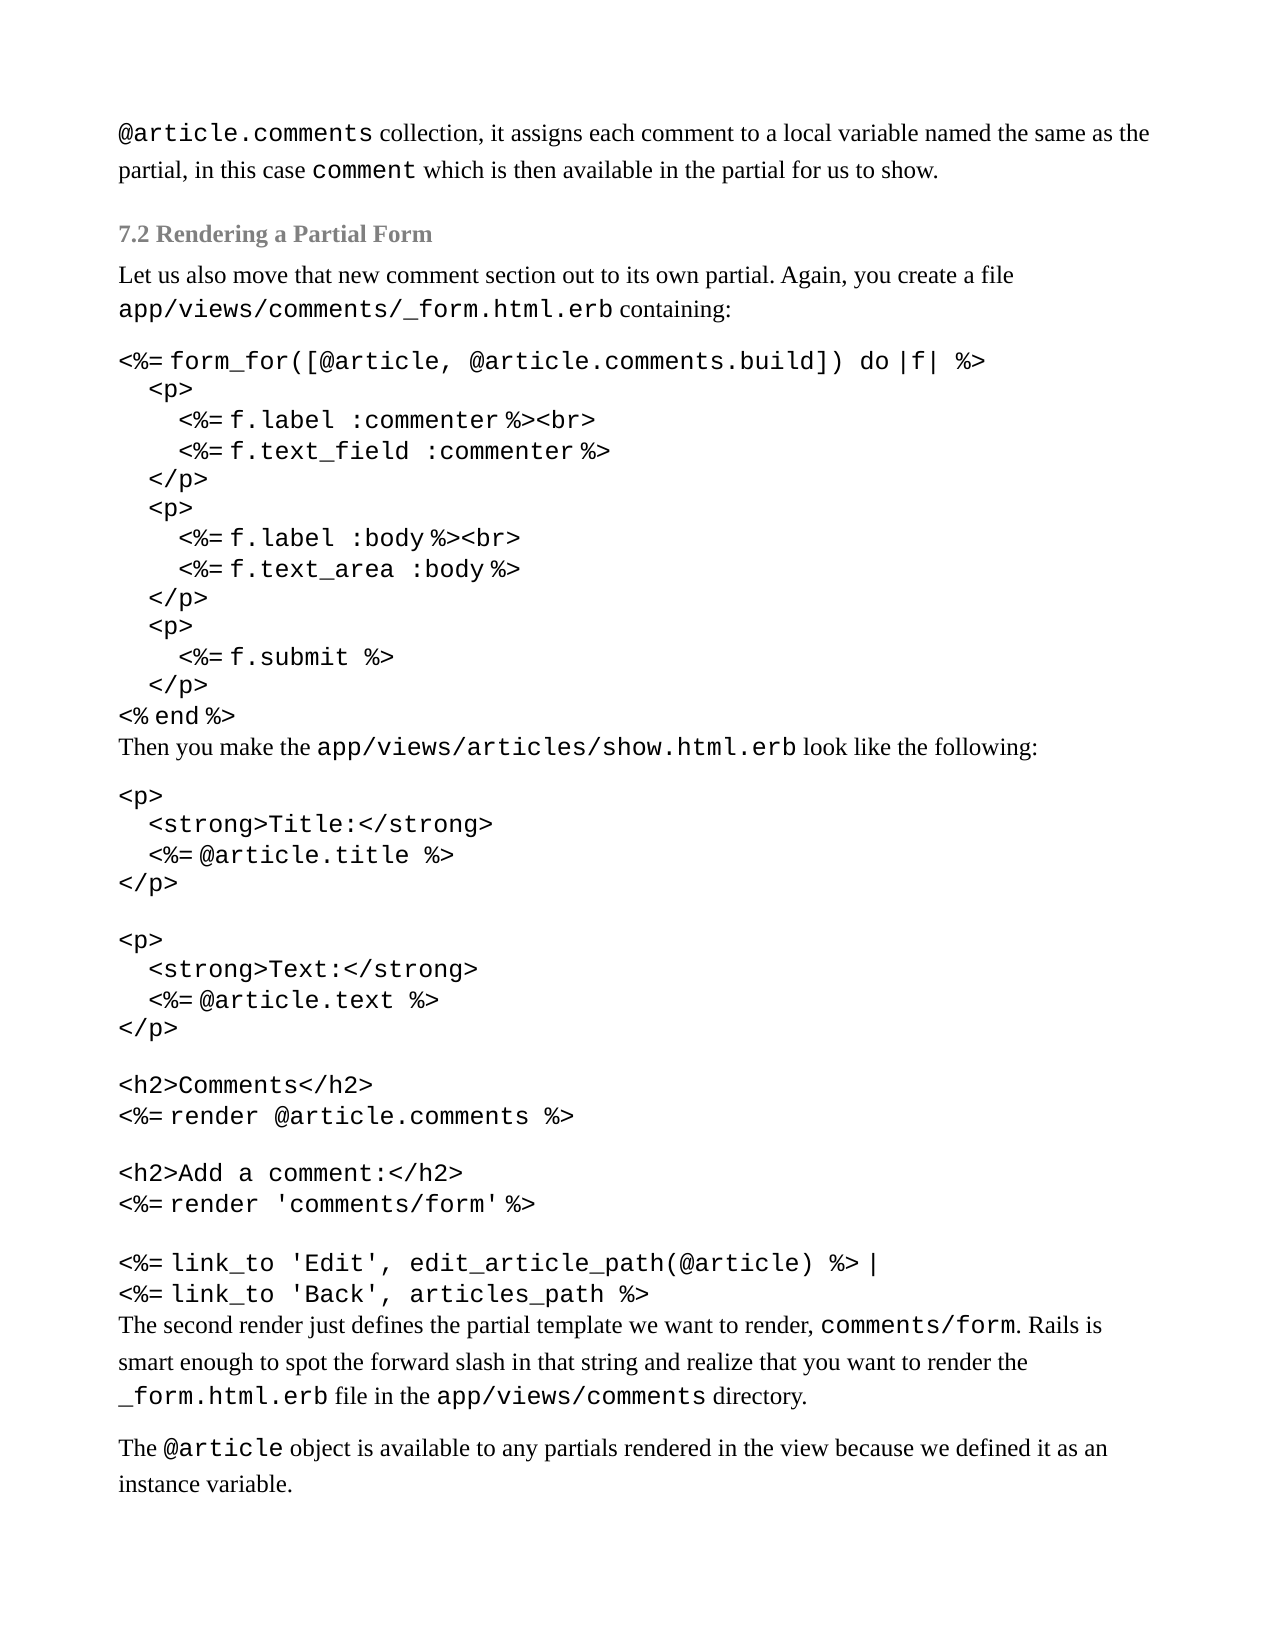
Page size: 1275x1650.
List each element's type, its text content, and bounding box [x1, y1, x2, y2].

text Let us also move that new comment section out to its own partial. Again, you create a file app/views/comments/_form.html.erb containing: [118, 260, 1157, 325]
table_header <%= form_for([@article, @article.comments.build]) do |f| %> <p> <%= f.label :commenter %><br> <%= f.text_field :commenter %> </p> <p> <%= f.label :body %><br> <%= f.text_area :body %> </p> <p> <%= f.submit %> </p> <% end %> [118, 346, 995, 732]
text @article.comments collection, it assigns each comment to a local variable named the same as the partial, in this case comment which is then available in the partial for us to show. [118, 118, 1157, 186]
text The @article object is available to any partials rendered in the view because we defined it as an instance variable. [118, 1433, 1157, 1498]
subtitle 7.2 Rendering a Partial Form [118, 219, 1157, 247]
text The second render just defines the partial template we want to render, comments/form. Rails is smart enough to spot the forward slash in that string and realize that you want to render the _form.html.erb file in the app/views/comments directory. [118, 1310, 1157, 1412]
text Then you make the app/views/articles/show.html.erb look like the following: [118, 732, 1157, 763]
table_header <p> <strong>Title:</strong> <%= @article.title %> </p> <p> <strong>Text:</strong> <%= @article.text %> </p> <h2>Comments</h2> <%= render @article.comments %> <h2>Add a comment:</h2> <%= render 'comments/form' %> <%= link_to 'Edit', edit_article_path(@article) %> | <%= link_to 'Back', articles_path %> [118, 784, 893, 1310]
